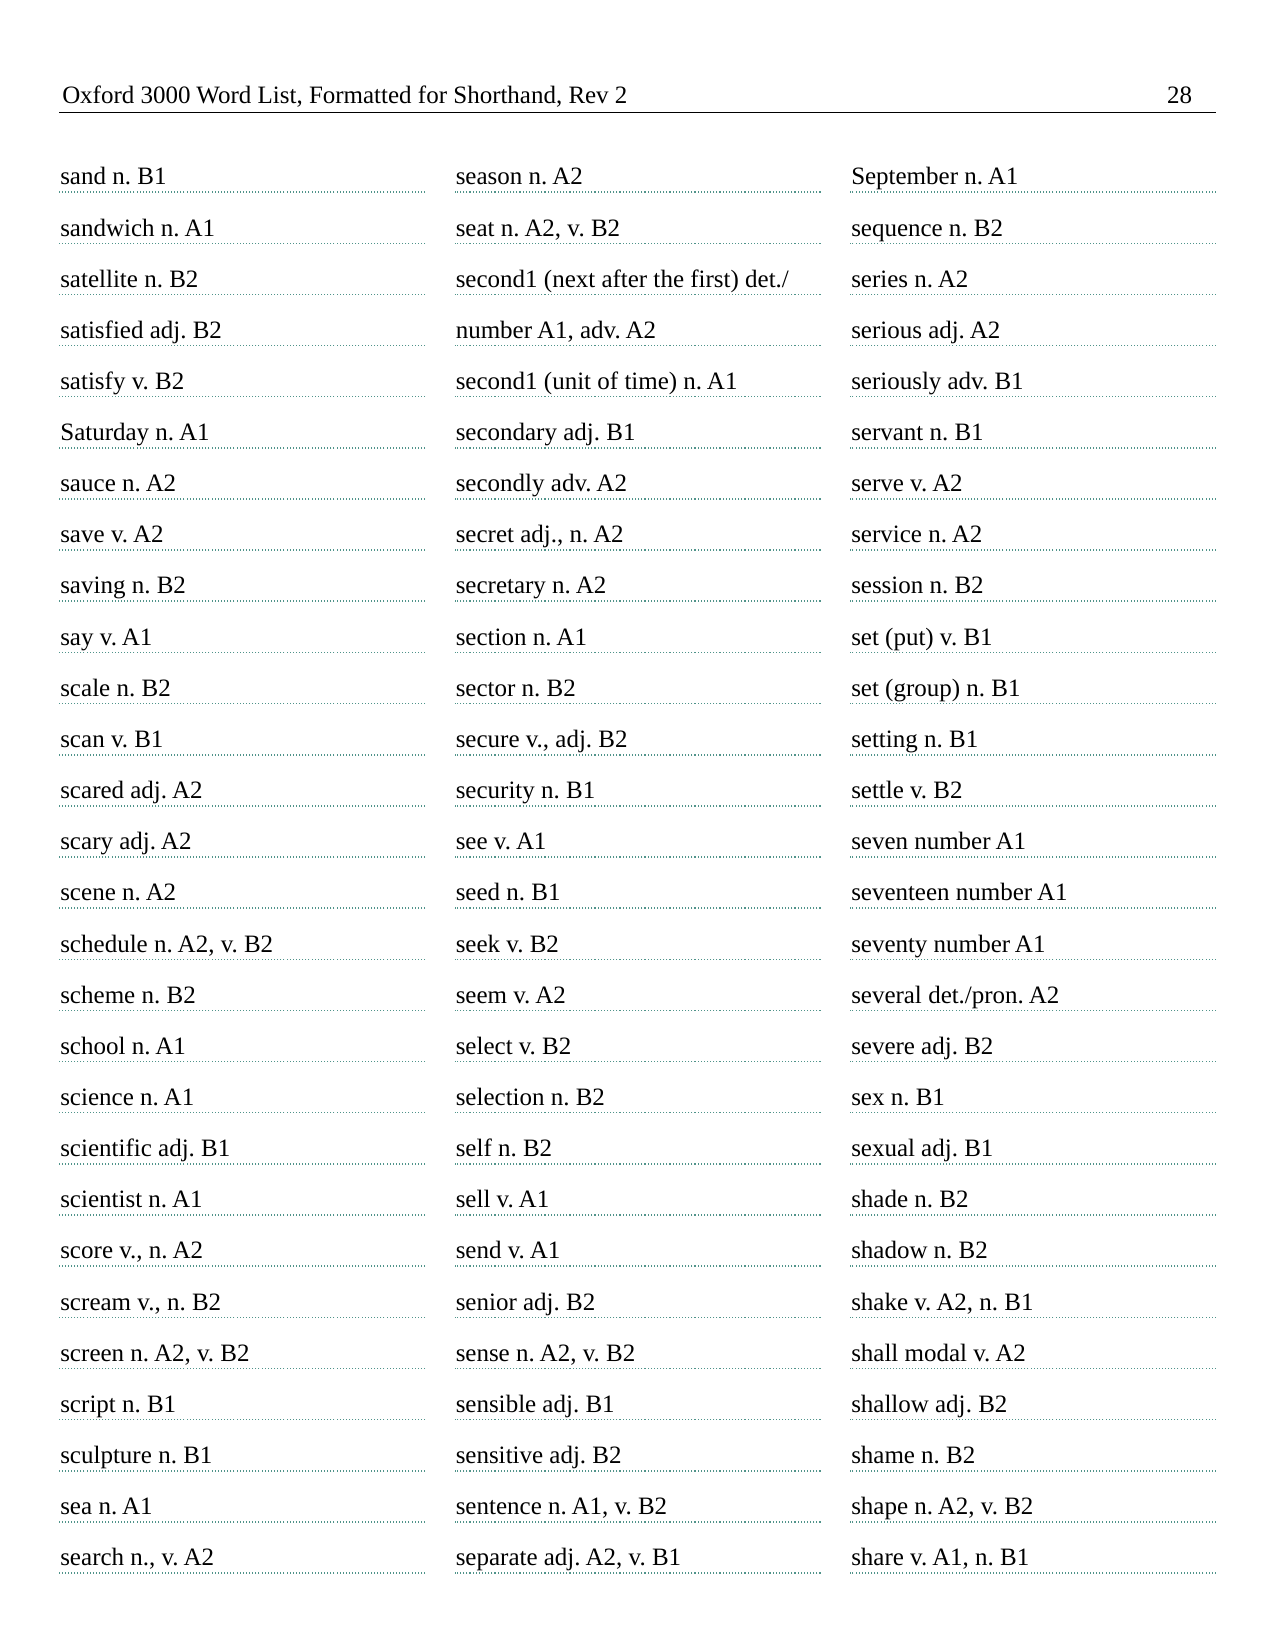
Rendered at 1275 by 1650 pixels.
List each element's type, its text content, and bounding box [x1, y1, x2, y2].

text seed n. B1 [454, 858, 821, 909]
text shame n. B2 [850, 1420, 1216, 1472]
text satisfied adj. B2 [59, 295, 425, 346]
text scene n. A2 [59, 858, 425, 909]
text seventy number A1 [850, 909, 1216, 960]
text secondary adj. B1 [454, 397, 821, 449]
text say v. A1 [59, 602, 425, 653]
text sex n. B1 [850, 1062, 1216, 1113]
text number A1, adv. A2 [454, 295, 821, 346]
text self n. B2 [454, 1113, 821, 1165]
text schedule n. A2, v. B2 [59, 909, 425, 960]
text satisfy v. B2 [59, 346, 425, 397]
text seven number A1 [850, 807, 1216, 858]
text script n. B1 [59, 1369, 425, 1420]
text scientist n. A1 [59, 1165, 425, 1216]
text seat n. A2, v. B2 [454, 193, 821, 244]
text sector n. B2 [454, 653, 821, 704]
text seriously adv. B1 [850, 346, 1216, 397]
text secondly adv. A2 [454, 449, 821, 500]
text sell v. A1 [454, 1165, 821, 1216]
text scan v. B1 [59, 704, 425, 756]
text share v. A1, n. B1 [850, 1523, 1216, 1574]
text shall modal v. A2 [850, 1318, 1216, 1369]
text score v., n. A2 [59, 1216, 425, 1267]
text shake v. A2, n. B1 [850, 1267, 1216, 1318]
text several det./pron. A2 [850, 960, 1216, 1011]
text severe adj. B2 [850, 1011, 1216, 1062]
text select v. B2 [454, 1011, 821, 1062]
text save v. A2 [59, 500, 425, 551]
text shadow n. B2 [850, 1216, 1216, 1267]
text sexual adj. B1 [850, 1113, 1216, 1165]
text separate adj. A2, v. B1 [454, 1523, 821, 1574]
text security n. B1 [454, 756, 821, 807]
text scary adj. A2 [59, 807, 425, 858]
text set (put) v. B1 [850, 602, 1216, 653]
text sauce n. A2 [59, 449, 425, 500]
text sandwich n. A1 [59, 193, 425, 244]
text second1 (next after the first) det./ [454, 244, 821, 295]
text seek v. B2 [454, 909, 821, 960]
text screen n. A2, v. B2 [59, 1318, 425, 1369]
text science n. A1 [59, 1062, 425, 1113]
text serve v. A2 [850, 449, 1216, 500]
text shape n. A2, v. B2 [850, 1472, 1216, 1523]
text service n. A2 [850, 500, 1216, 551]
text servant n. B1 [850, 397, 1216, 449]
text settle v. B2 [850, 756, 1216, 807]
text sensible adj. B1 [454, 1369, 821, 1420]
text shallow adj. B2 [850, 1369, 1216, 1420]
text secret adj., n. A2 [454, 500, 821, 551]
text series n. A2 [850, 244, 1216, 295]
text see v. A1 [454, 807, 821, 858]
text seventeen number A1 [850, 858, 1216, 909]
text serious adj. A2 [850, 295, 1216, 346]
text scheme n. B2 [59, 960, 425, 1011]
text sentence n. A1, v. B2 [454, 1472, 821, 1523]
text scale n. B2 [59, 653, 425, 704]
text satellite n. B2 [59, 244, 425, 295]
text sequence n. B2 [850, 193, 1216, 244]
text season n. A2 [454, 142, 821, 193]
text second1 (unit of time) n. A1 [454, 346, 821, 397]
text scientific adj. B1 [59, 1113, 425, 1165]
text sand n. B1 [59, 142, 425, 193]
text sea n. A1 [59, 1472, 425, 1523]
text saving n. B2 [59, 551, 425, 602]
text sculpture n. B1 [59, 1420, 425, 1472]
text setting n. B1 [850, 704, 1216, 756]
text Saturday n. A1 [59, 397, 425, 449]
text school n. A1 [59, 1011, 425, 1062]
text session n. B2 [850, 551, 1216, 602]
text set (group) n. B1 [850, 653, 1216, 704]
text seem v. A2 [454, 960, 821, 1011]
text scream v., n. B2 [59, 1267, 425, 1318]
text senior adj. B2 [454, 1267, 821, 1318]
text sensitive adj. B2 [454, 1420, 821, 1472]
text search n., v. A2 [59, 1523, 425, 1574]
text secretary n. A2 [454, 551, 821, 602]
text send v. A1 [454, 1216, 821, 1267]
text September n. A1 [850, 142, 1216, 193]
text sense n. A2, v. B2 [454, 1318, 821, 1369]
text scared adj. A2 [59, 756, 425, 807]
text shade n. B2 [850, 1165, 1216, 1216]
text secure v., adj. B2 [454, 704, 821, 756]
text selection n. B2 [454, 1062, 821, 1113]
text section n. A1 [454, 602, 821, 653]
